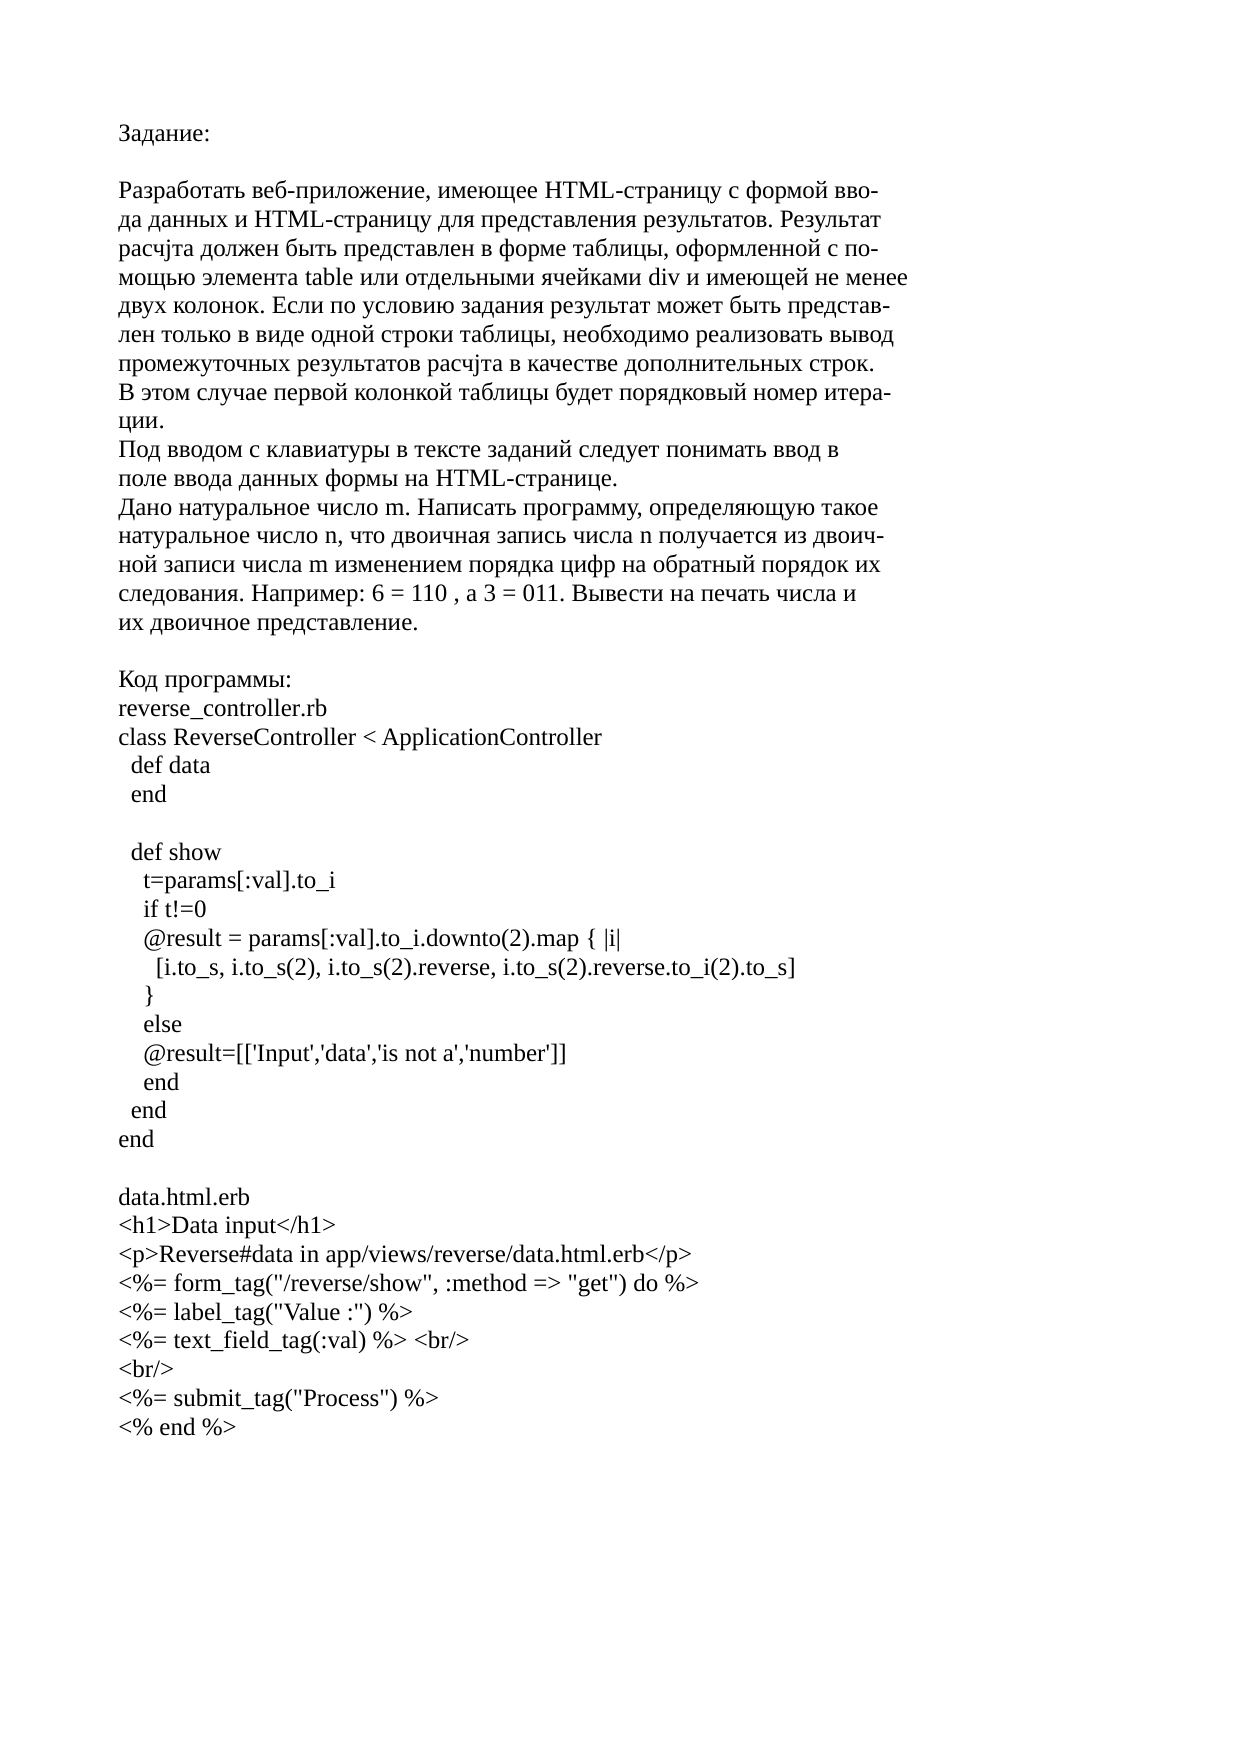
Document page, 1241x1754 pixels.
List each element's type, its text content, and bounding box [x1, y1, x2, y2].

text Дано натуральное число m. Написать программу, определяющую такое [118, 492, 1122, 521]
text мощью элемента table или отдельными ячейками div и имеющей не менее [118, 262, 1122, 291]
text ции. [118, 406, 1122, 434]
text reverse_controller.rb [118, 693, 1122, 722]
text Задание: [118, 118, 1122, 147]
text Под вводом с клавиатуры в тексте заданий следует понимать ввод в [118, 434, 1122, 463]
text промежуточных результатов расчјта в качестве дополнительных строк. [118, 348, 1122, 377]
text двух колонок. Если по условию задания результат может быть представ- [118, 291, 1122, 319]
text <h1>Data input</h1> <p>Reverse#data in app/views/reverse/data.html.erb</p> <%= form_tag("/reverse/show", :method => "get") do %> <%= label_tag("Value :") %> <%= text_field_tag(:val) %> <br/> <br/> <%= submit_tag("Process") %> <% end %> [118, 1211, 1122, 1469]
text следования. Например: 6 = 110 , а 3 = 011. Вывести на печать числа и [118, 578, 1122, 607]
text class ReverseController < ApplicationController def data end def show t=params[:val].to_i if t!=0 @result = params[:val].to_i.downto(2).map { |i| [i.to_s, i.to_s(2), i.to_s(2).reverse, i.to_s(2).reverse.to_i(2).to_s] } else @result=[['Input','data','is not a','number']] end end end [118, 722, 1122, 1182]
text data.html.erb [118, 1182, 1122, 1211]
text Код программы: [118, 664, 1122, 693]
text В этом случае первой колонкой таблицы будет порядковый номер итера- [118, 377, 1122, 406]
text Разработать веб-приложение, имеющее HTML-страницу с формой вво- [118, 176, 1122, 204]
text ной записи числа m изменением порядка цифр на обратный порядок их [118, 549, 1122, 578]
text натуральное число n, что двоичная запись числа n получается из двоич- [118, 521, 1122, 549]
text лен только в виде одной строки таблицы, необходимо реализовать вывод [118, 319, 1122, 348]
text да данных и HTML-страницу для представления результатов. Результат [118, 204, 1122, 233]
text их двоичное представление. [118, 607, 1122, 636]
text расчјта должен быть представлен в форме таблицы, оформленной с по- [118, 233, 1122, 262]
text поле ввода данных формы на HTML-странице. [118, 463, 1122, 492]
